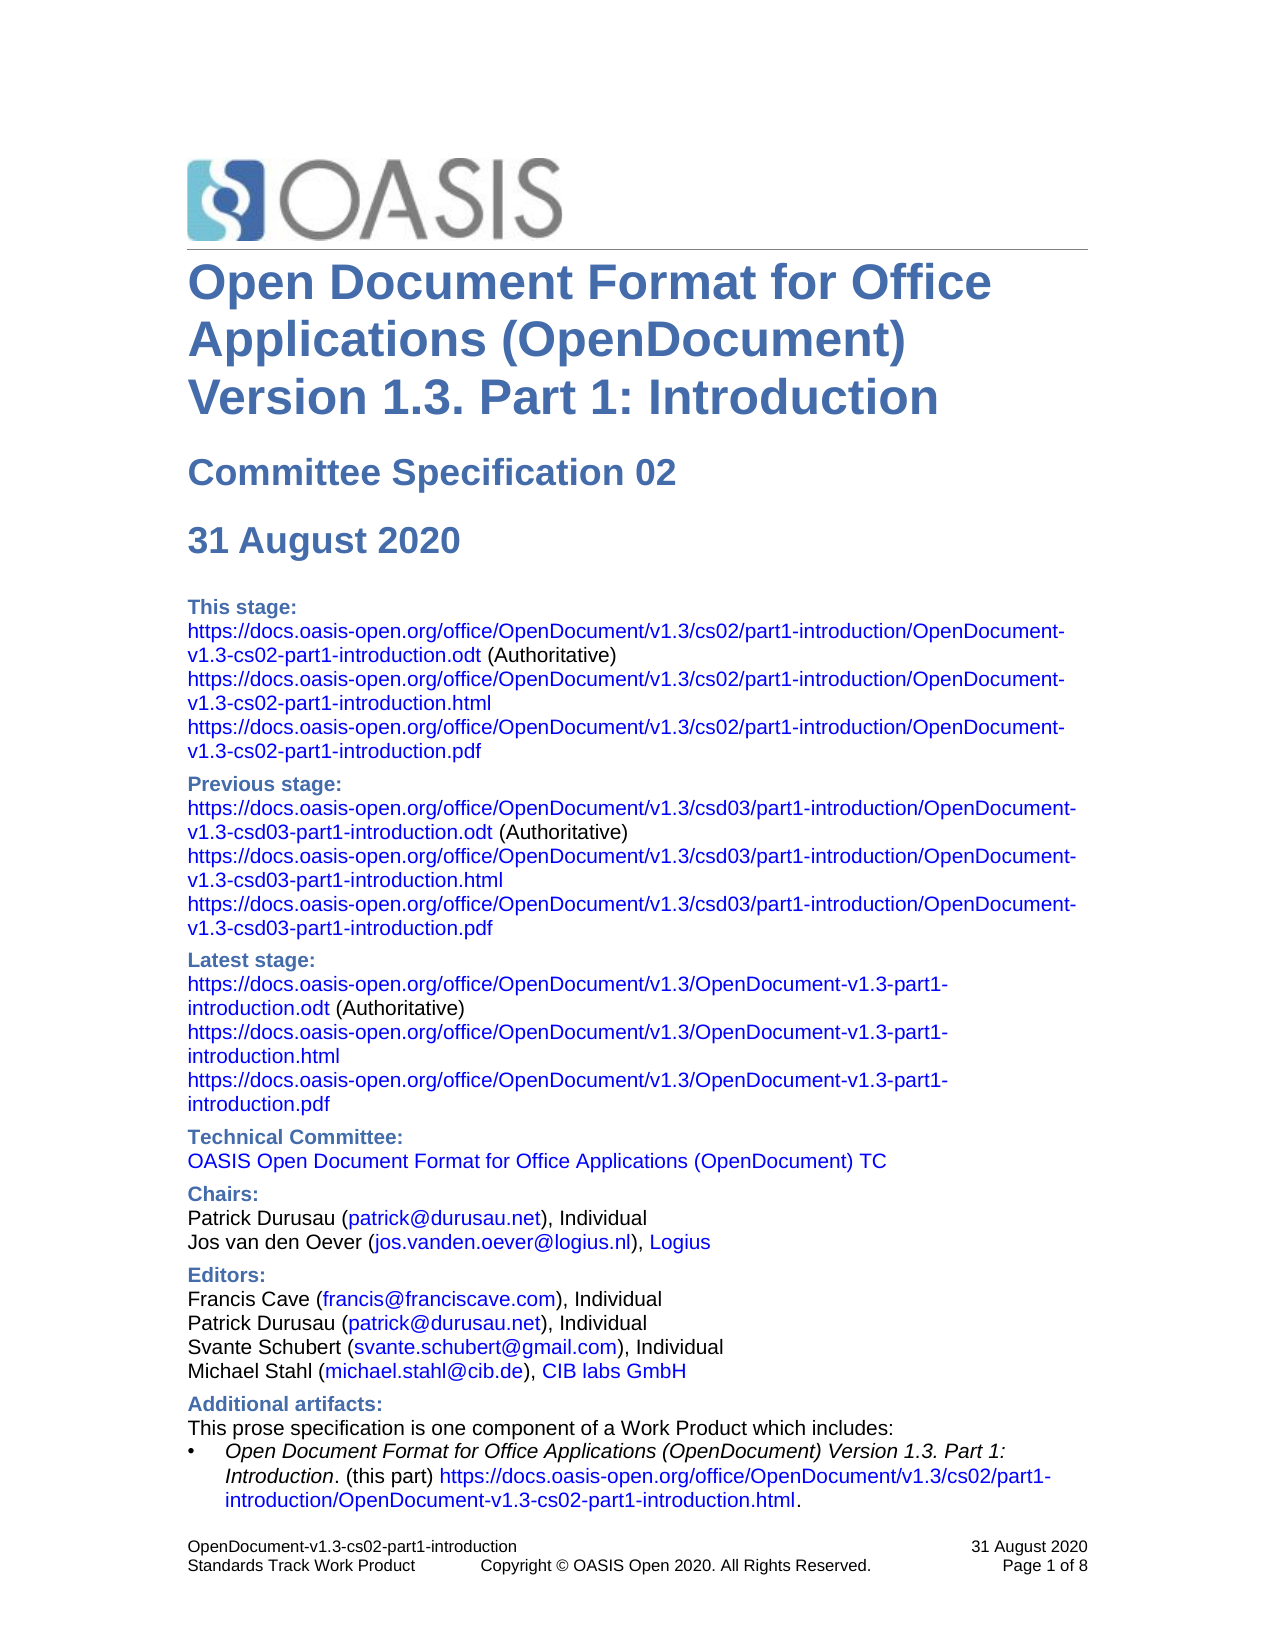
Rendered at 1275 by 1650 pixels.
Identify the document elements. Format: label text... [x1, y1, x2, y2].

title Previous stage: [187, 772, 1088, 796]
title https://docs.oasis-open.org/office/OpenDocument/v1.3/OpenDocument-v1.3-part1-introduction.odt (Authoritative) [187, 972, 1088, 1020]
title Patrick Durusau (patrick@durusau.net), Individual [187, 1206, 1088, 1230]
title https://docs.oasis-open.org/office/OpenDocument/v1.3/OpenDocument-v1.3-part1-introduction.pdf [187, 1068, 1088, 1116]
title https://docs.oasis-open.org/office/OpenDocument/v1.3/csd03/part1-introduction/OpenDocument-v1.3-csd03-part1-introduction.html [187, 843, 1088, 891]
title This prose specification is one component of a Work Product which includes: [187, 1415, 1088, 1439]
title Patrick Durusau (patrick@durusau.net), Individual [187, 1311, 1088, 1334]
subtitle Committee Specification 02 [187, 447, 1088, 493]
title Jos van den Oever (jos.vanden.oever@logius.nl), Logius [187, 1230, 1088, 1254]
title Svante Schubert (svante.schubert@gmail.com), Individual [187, 1334, 1088, 1358]
title Latest stage: [187, 948, 1088, 972]
title Editors: [187, 1263, 1088, 1287]
title https://docs.oasis-open.org/office/OpenDocument/v1.3/csd03/part1-introduction/OpenDocument-v1.3-csd03-part1-introduction.odt (Authoritative) [187, 796, 1088, 843]
title Michael Stahl (michael.stahl@cib.de), CIB labs GmbH [187, 1358, 1088, 1382]
title Technical Committee: [187, 1125, 1088, 1149]
title https://docs.oasis-open.org/office/OpenDocument/v1.3/cs02/part1-introduction/OpenDocument-v1.3-cs02-part1-introduction.odt (Authoritative) [187, 619, 1088, 667]
title https://docs.oasis-open.org/office/OpenDocument/v1.3/cs02/part1-introduction/OpenDocument-v1.3-cs02-part1-introduction.pdf [187, 715, 1088, 763]
title Chairs: [187, 1182, 1088, 1206]
title Francis Cave (francis@franciscave.com), Individual [187, 1287, 1088, 1311]
picture [187, 158, 563, 241]
title https://docs.oasis-open.org/office/OpenDocument/v1.3/cs02/part1-introduction/OpenDocument-v1.3-cs02-part1-introduction.html [187, 667, 1088, 715]
title This stage: [187, 595, 1088, 619]
title Open Document Format for Office Applications (OpenDocument) Version 1.3. Part 1: Introduction [187, 250, 1088, 425]
title Additional artifacts: [187, 1391, 1088, 1415]
title OASIS Open Document Format for Office Applications (OpenDocument) TC [187, 1149, 1088, 1173]
list Open Document Format for Office Applications (OpenDocument) Version 1.3. Part 1: Introduction. (this part) https://docs.oasis-open.org/office/OpenDocument/v1.3/cs02/part1-introduction/OpenDocument-v1.3-cs02-part1-introduction.html. [187, 1439, 1088, 1511]
subtitle 31 August 2020 [187, 515, 1088, 561]
title https://docs.oasis-open.org/office/OpenDocument/v1.3/OpenDocument-v1.3-part1-introduction.html [187, 1020, 1088, 1068]
title https://docs.oasis-open.org/office/OpenDocument/v1.3/csd03/part1-introduction/OpenDocument-v1.3-csd03-part1-introduction.pdf [187, 891, 1088, 939]
